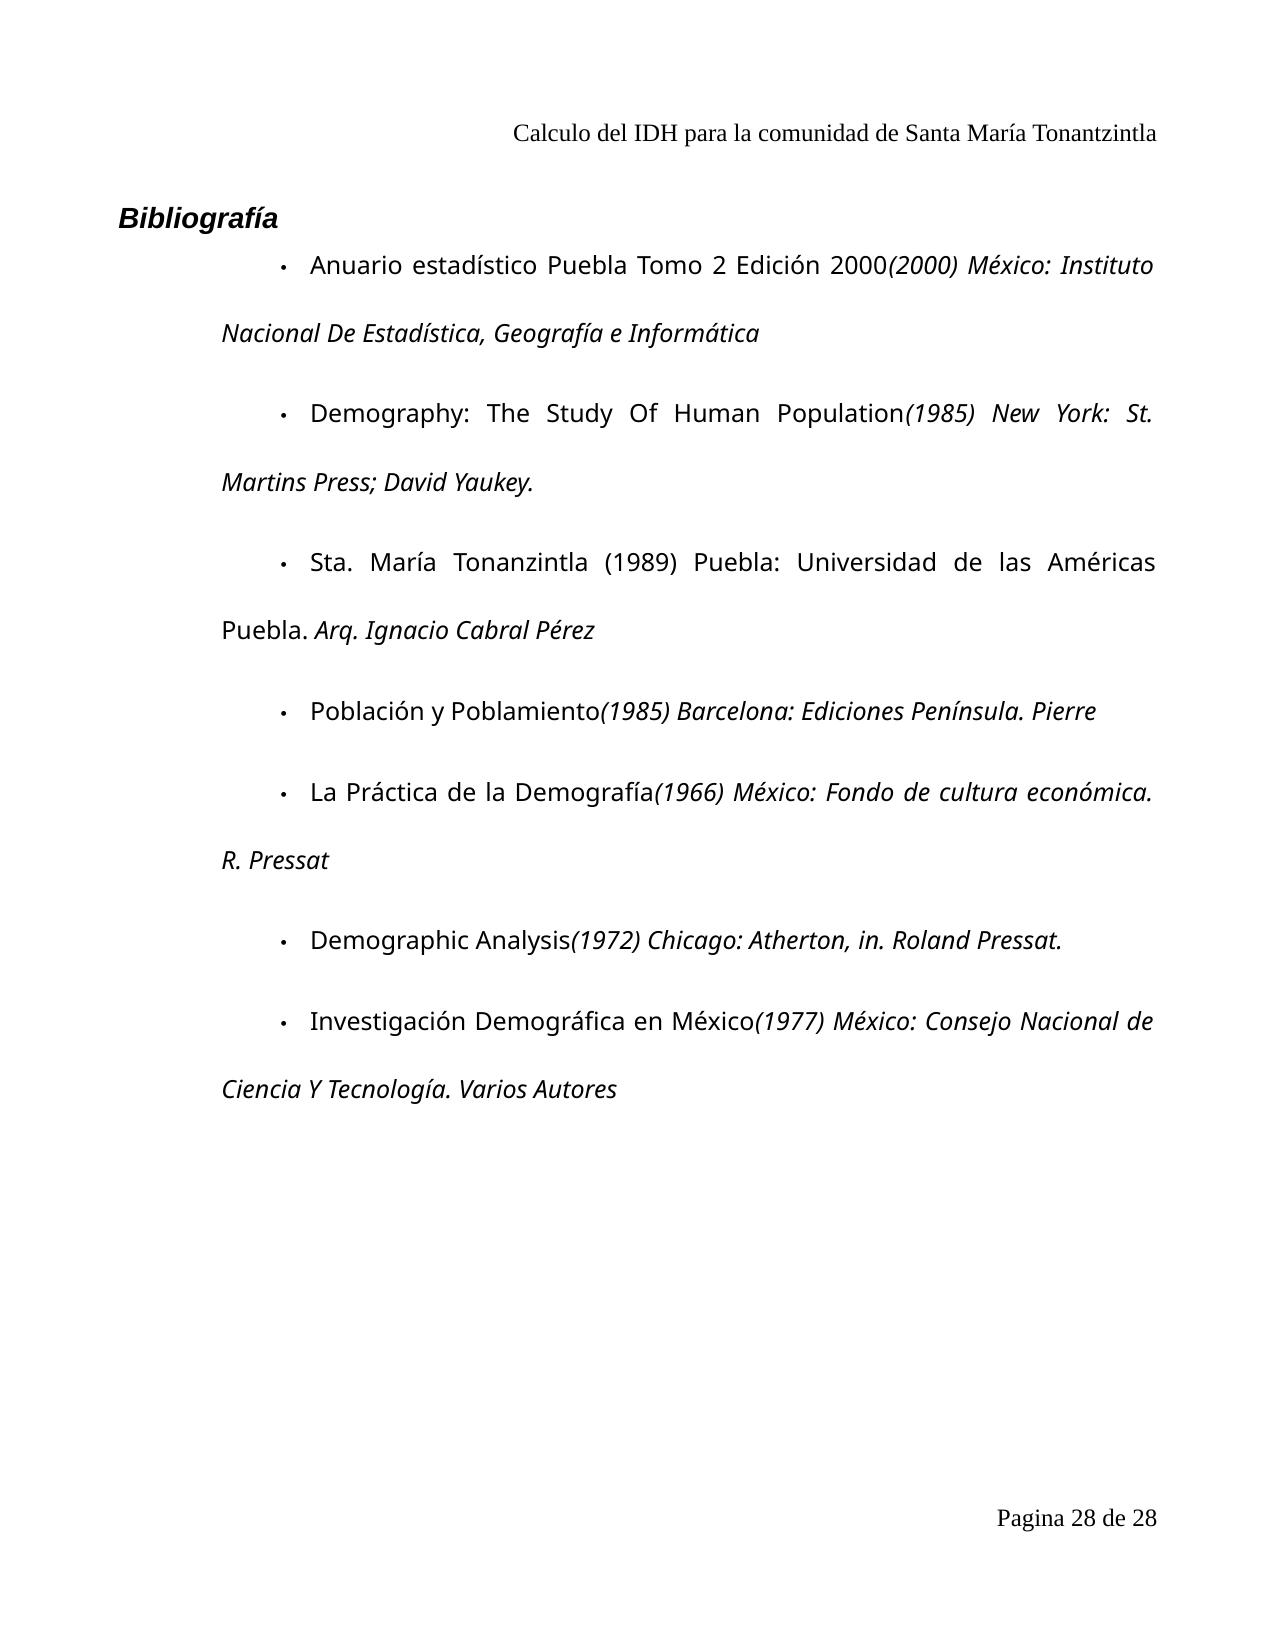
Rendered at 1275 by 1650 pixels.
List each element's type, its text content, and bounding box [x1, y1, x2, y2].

list Investigación Demográfica en México(1977) México: Consejo Nacional de Ciencia Y Tecnología. Varios Autores [192, 1004, 1157, 1106]
list Demography: The Study Of Human Population(1985) New York: St. Martins Press; David Yaukey. [192, 396, 1157, 498]
list Población y Poblamiento(1985) Barcelona: Ediciones Península. Pierre [192, 694, 1157, 728]
list La Práctica de la Demografía(1966) México: Fondo de cultura económica. R. Pressat [192, 774, 1157, 876]
list Demographic Analysis(1972) Chicago: Atherton, in. Roland Pressat. [192, 923, 1157, 957]
list Anuario estadístico Puebla Tomo 2 Edición 2000(2000) México: Instituto Nacional De Estadística, Geografía e Informática [192, 247, 1157, 349]
list Sta. María Tonanzintla (1989) Puebla: Universidad de las Américas Puebla. Arq. Ignacio Cabral Pérez [192, 545, 1157, 647]
subtitle Bibliografía [118, 201, 1157, 235]
